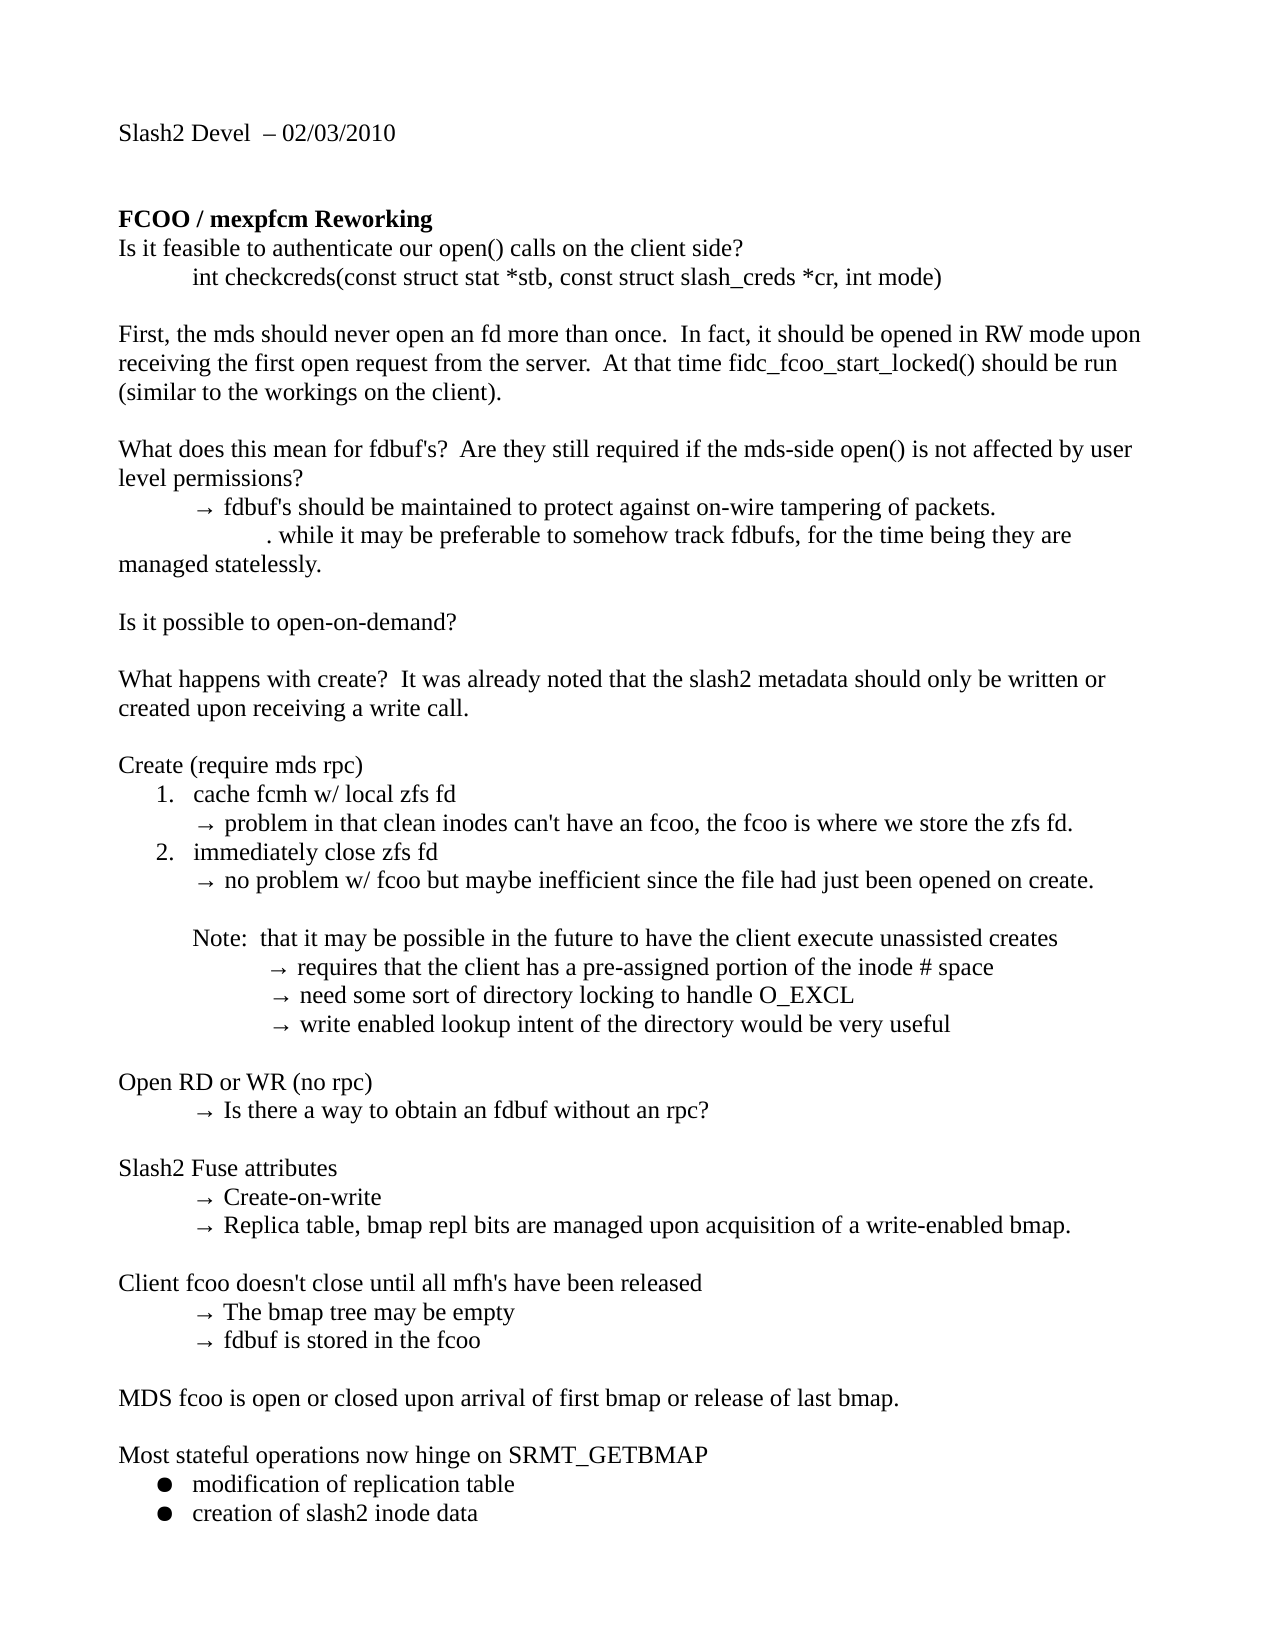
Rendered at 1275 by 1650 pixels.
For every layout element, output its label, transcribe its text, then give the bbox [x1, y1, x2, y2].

text → need some sort of directory locking to handle O_EXCL → write enabled lookup intent of the directory would be very useful [118, 981, 1157, 1038]
text Is it feasible to authenticate our open() calls on the client side? [118, 233, 1157, 262]
text Slash2 Fuse attributes [118, 1153, 1157, 1182]
text → Is there a way to obtain an fdbuf without an rpc? [118, 1096, 1157, 1124]
text → fdbuf is stored in the fcoo [118, 1326, 1157, 1354]
text MDS fcoo is open or closed upon arrival of first bmap or release of last bmap. [118, 1383, 1157, 1412]
text . while it may be preferable to somehow track fdbufs, for the time being they are managed statelessly. [118, 521, 1157, 578]
list cache fcmh w/ local zfs fd [156, 779, 1157, 808]
list → problem in that clean inodes can't have an fcoo, the fcoo is where we store the zfs fd. [156, 808, 1157, 837]
text → The bmap tree may be empty [118, 1297, 1157, 1326]
list creation of slash2 inode data [154, 1498, 1157, 1527]
text First, the mds should never open an fd more than once. In fact, it should be opened in RW mode upon receiving the first open request from the server. At that time fidc_fcoo_start_locked() should be run (similar to the workings on the client). [118, 319, 1157, 406]
text → Create-on-write [118, 1182, 1157, 1211]
text What does this mean for fdbuf's? Are they still required if the mds-side open() is not affected by user level permissions? [118, 434, 1157, 492]
text → Replica table, bmap repl bits are managed upon acquisition of a write-enabled bmap. [118, 1211, 1157, 1239]
text What happens with create? It was already noted that the slash2 metadata should only be written or created upon receiving a write call. [118, 664, 1157, 722]
text Create (require mds rpc) [118, 751, 1157, 779]
text Most stateful operations now hinge on SRMT_GETBMAP [118, 1441, 1157, 1469]
text FCOO / mexpfcm Reworking [118, 204, 1157, 233]
text → requires that the client has a pre-assigned portion of the inode # space [118, 952, 1157, 981]
text → fdbuf's should be maintained to protect against on-wire tampering of packets. [118, 492, 1157, 521]
list → no problem w/ fcoo but maybe inefficient since the file had just been opened on create. [156, 866, 1157, 894]
text Open RD or WR (no rpc) [118, 1067, 1157, 1096]
text Slash2 Devel – 02/03/2010 [118, 118, 1157, 147]
list modification of replication table [154, 1469, 1157, 1498]
text Is it possible to open-on-demand? [118, 607, 1157, 636]
text int checkcreds(const struct stat *stb, const struct slash_creds *cr, int mode) [118, 262, 1157, 291]
list immediately close zfs fd [156, 837, 1157, 866]
text Client fcoo doesn't close until all mfh's have been released [118, 1268, 1157, 1297]
text Note: that it may be possible in the future to have the client execute unassisted creates [118, 923, 1157, 952]
